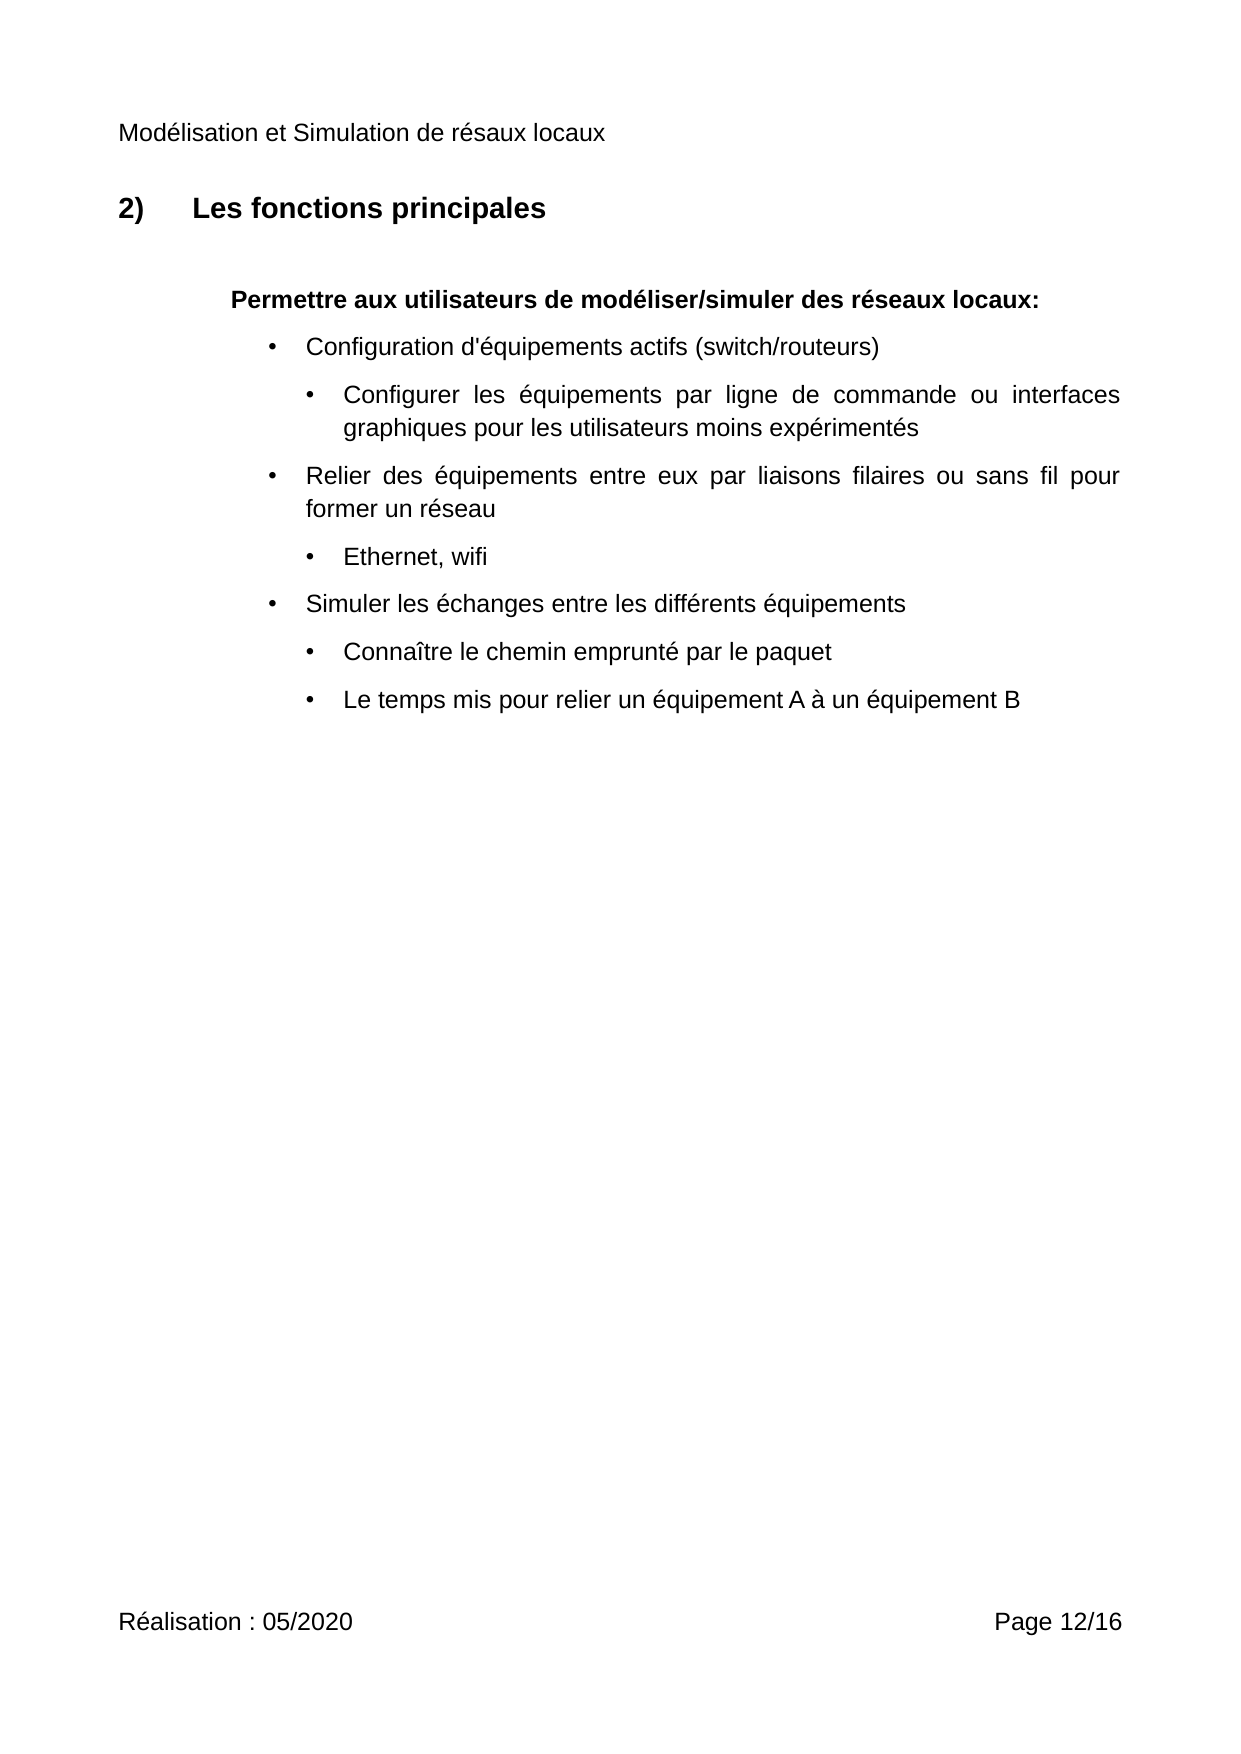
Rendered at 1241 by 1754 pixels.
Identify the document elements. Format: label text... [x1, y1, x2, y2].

list Configurer les équipements par ligne de commande ou interfaces graphiques pour les utilisateurs moins expérimentés [306, 380, 1122, 442]
list Configuration d'équipements actifs (switch/routeurs) [268, 332, 1122, 361]
list Relier des équipements entre eux par liaisons filaires ou sans fil pour former un réseau [268, 461, 1122, 523]
subtitle Les fonctions principales [118, 191, 1122, 225]
list Le temps mis pour relier un équipement A à un équipement B [306, 685, 1122, 713]
list Connaître le chemin emprunté par le paquet [306, 637, 1122, 666]
list Permettre aux utilisateurs de modéliser/simuler des réseaux locaux: [193, 285, 1122, 313]
list Simuler les échanges entre les différents équipements [268, 589, 1122, 618]
list Ethernet, wifi [306, 542, 1122, 570]
